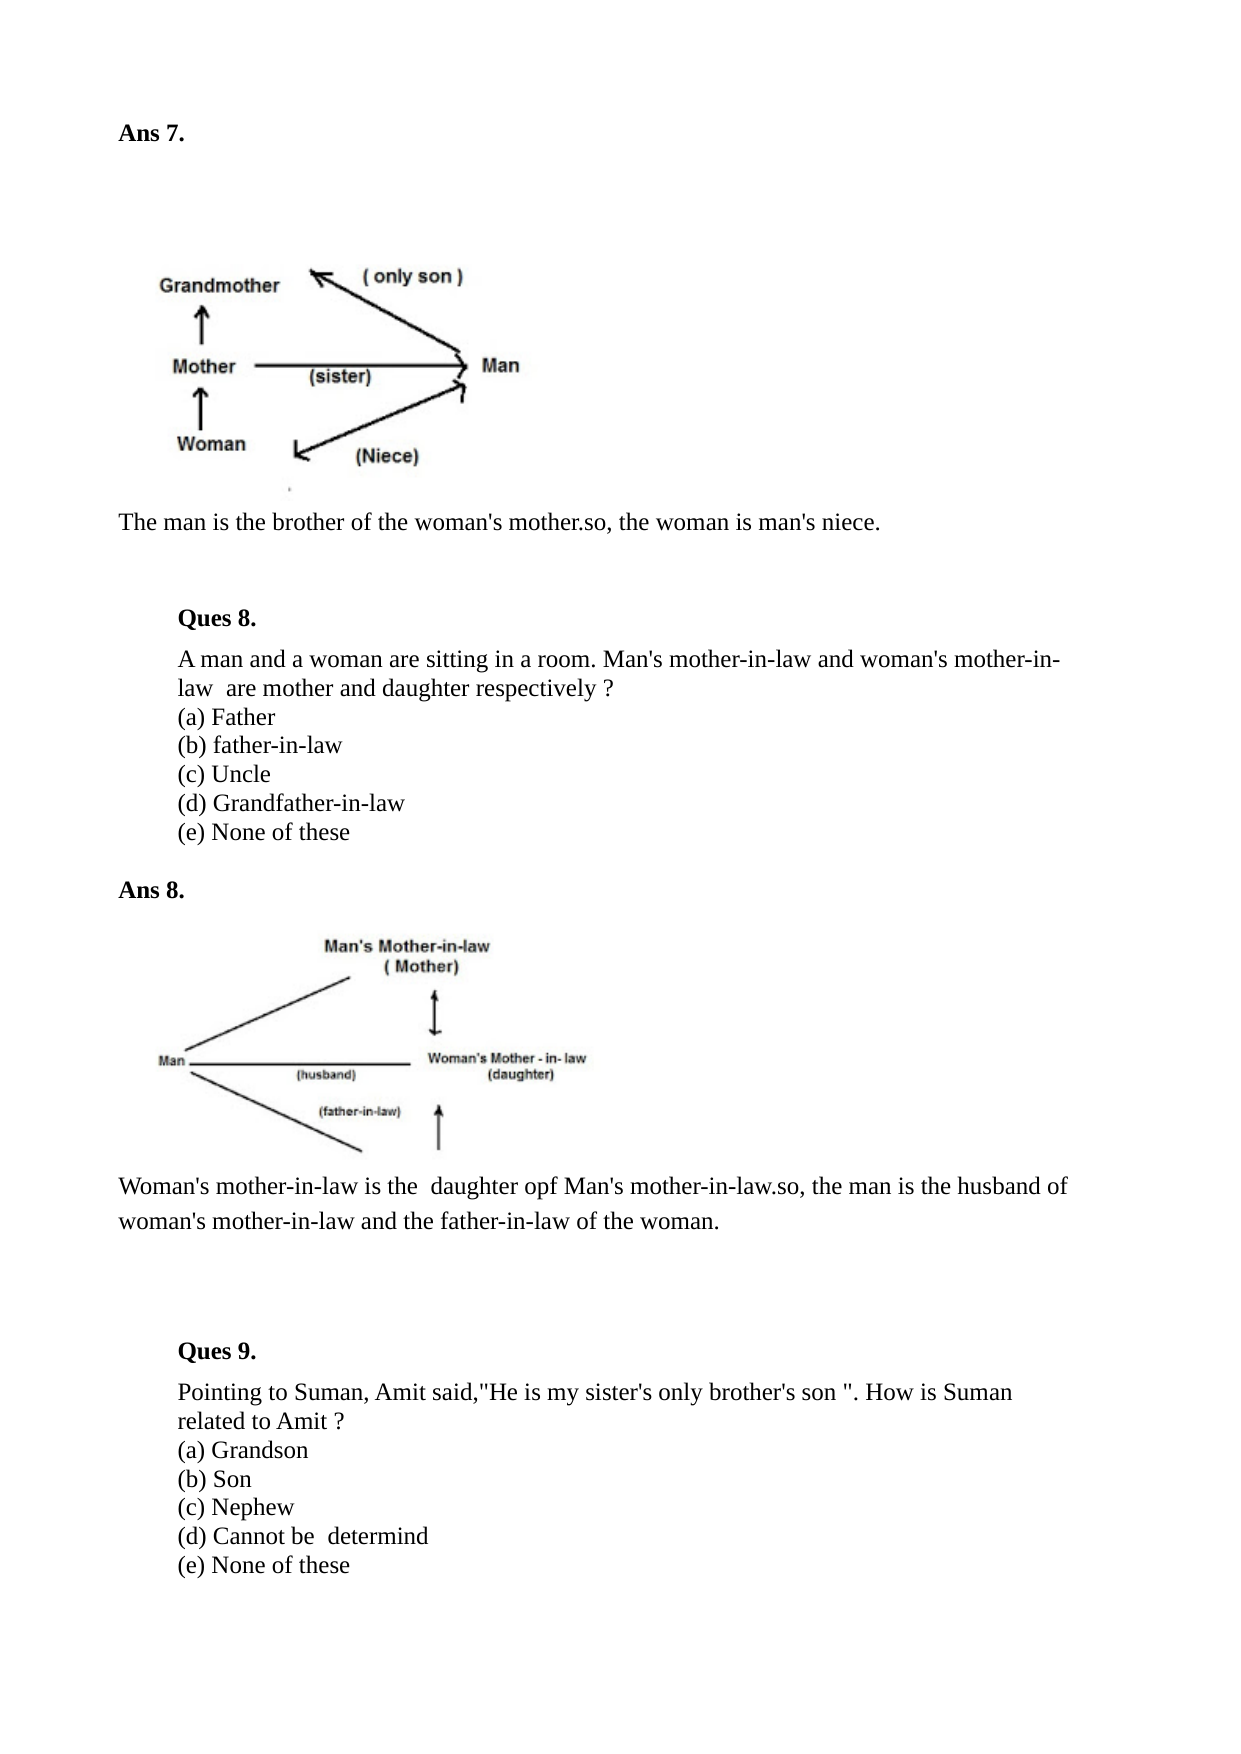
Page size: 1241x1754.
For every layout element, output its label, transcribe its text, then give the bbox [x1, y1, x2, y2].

picture [118, 909, 619, 1166]
picture [118, 152, 619, 501]
text Pointing to Suman, Amit said,"He is my sister's only brother's son ". How is Suman related to Amit ? (a) Grandson (b) Son (c) Nephew (d) Cannot be determind (e) None of these [177, 1377, 1063, 1579]
text Ans 7. [118, 118, 1122, 501]
text Woman's mother-in-law is the daughter opf Man's mother-in-law.so, the man is the husband of woman's mother-in-law and the father-in-law of the woman. [118, 1171, 1122, 1234]
text A man and a woman are sitting in a room. Man's mother-in-law and woman's mother-in-law are mother and daughter respectively ? (a) Father (b) father-in-law (c) Uncle (d) Grandfather-in-law (e) None of these [177, 644, 1063, 845]
text Ans 8. [118, 875, 1122, 1166]
subtitle Ques 8. [177, 603, 1063, 632]
text The man is the brother of the woman's mother.so, the woman is man's niece. [118, 507, 1122, 536]
subtitle Ques 9. [177, 1336, 1063, 1365]
